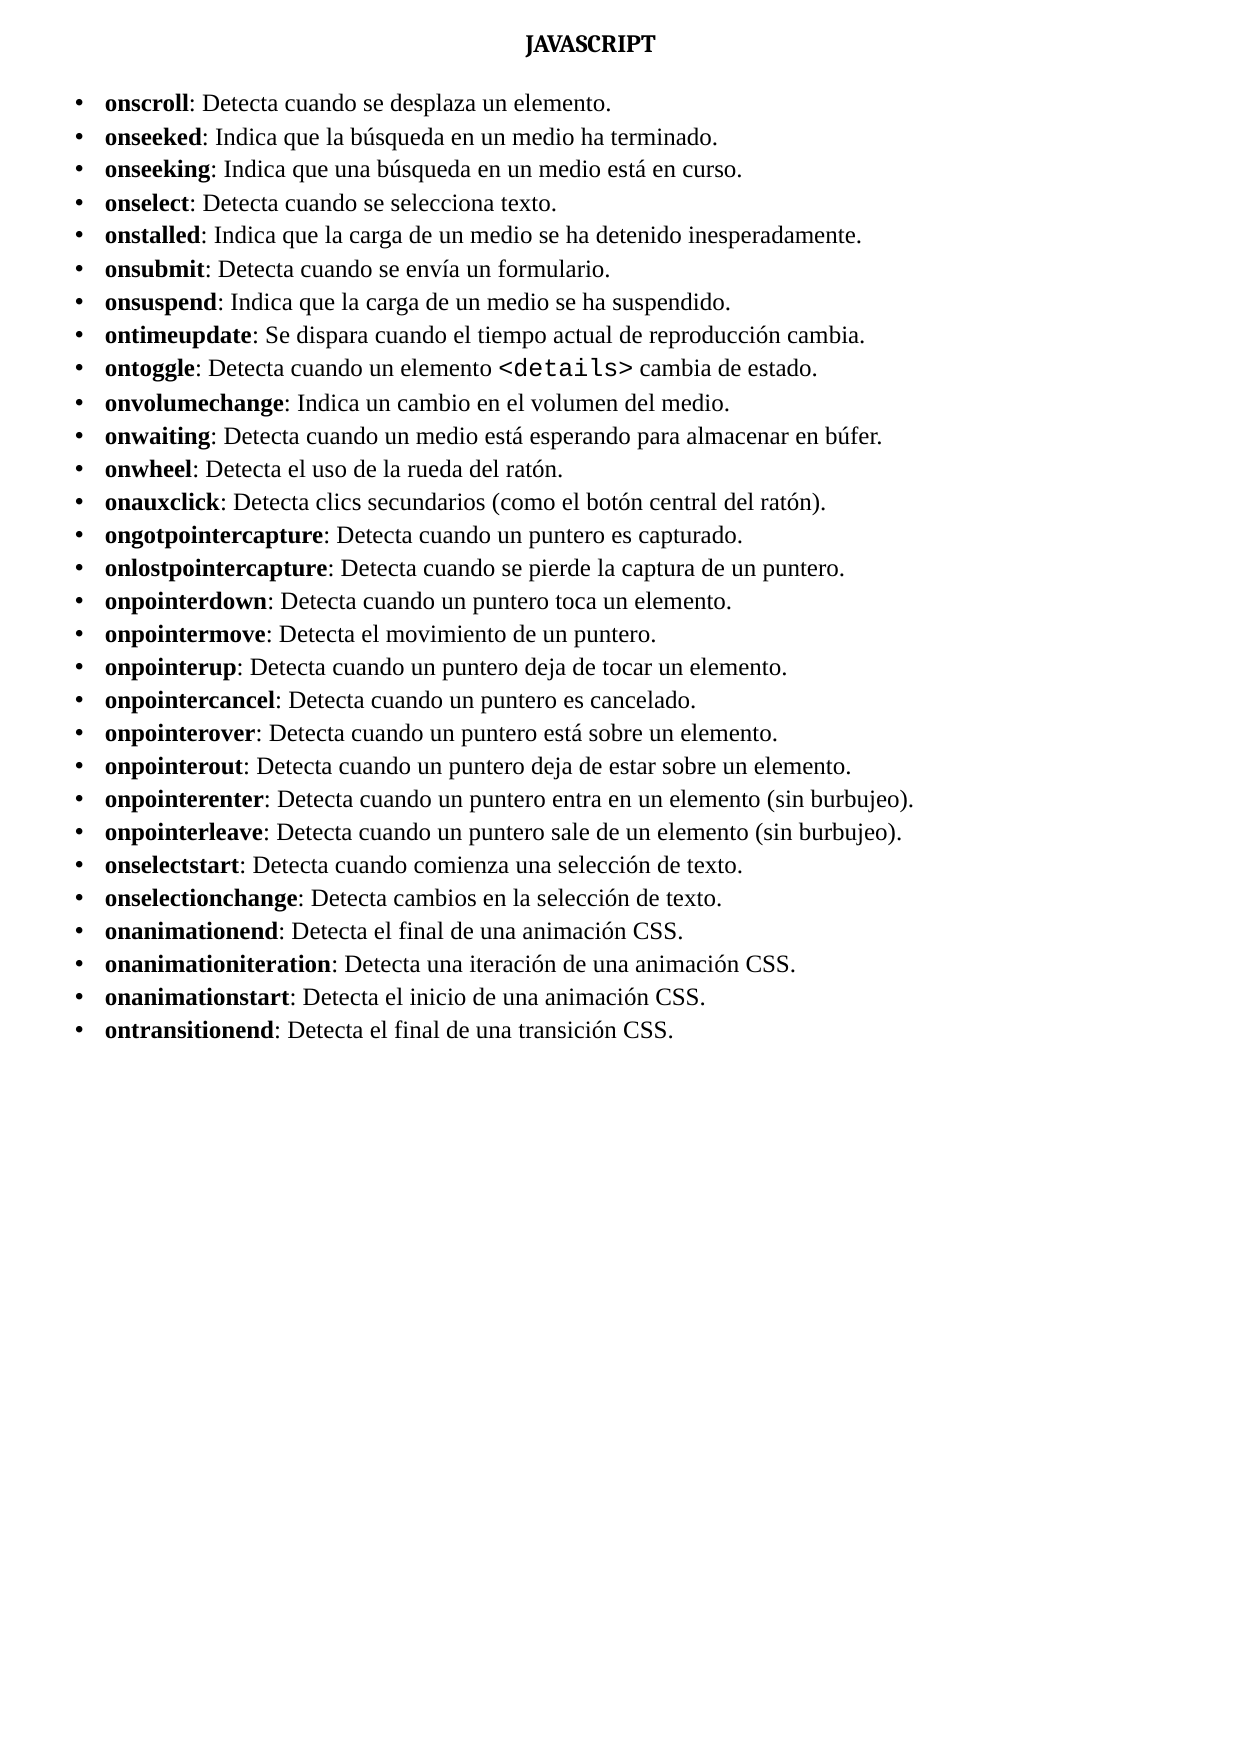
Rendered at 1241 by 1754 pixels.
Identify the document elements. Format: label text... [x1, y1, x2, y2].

list onpointerover: Detecta cuando un puntero está sobre un elemento. [75, 718, 1211, 747]
list onanimationstart: Detecta el inicio de una animación CSS. [75, 982, 1211, 1011]
list onanimationend: Detecta el final de una animación CSS. [75, 916, 1211, 945]
list onpointerdown: Detecta cuando un puntero toca un elemento. [75, 586, 1211, 615]
list onselectstart: Detecta cuando comienza una selección de texto. [75, 850, 1211, 879]
list onpointercancel: Detecta cuando un puntero es cancelado. [75, 685, 1211, 714]
list onpointermove: Detecta el movimiento de un puntero. [75, 619, 1211, 648]
list onpointerup: Detecta cuando un puntero deja de tocar un elemento. [75, 652, 1211, 681]
list onpointerout: Detecta cuando un puntero deja de estar sobre un elemento. [75, 751, 1211, 780]
list ongotpointercapture: Detecta cuando un puntero es capturado. [75, 520, 1211, 549]
list onanimationiteration: Detecta una iteración de una animación CSS. [75, 949, 1211, 978]
list onscroll: Detecta cuando se desplaza un elemento. [75, 88, 1211, 117]
list onselectionchange: Detecta cambios en la selección de texto. [75, 883, 1211, 912]
list onselect: Detecta cuando se selecciona texto. [75, 188, 1211, 216]
list onwheel: Detecta el uso de la rueda del ratón. [75, 454, 1211, 483]
list onauxclick: Detecta clics secundarios (como el botón central del ratón). [75, 487, 1211, 516]
list ontransitionend: Detecta el final de una transición CSS. [75, 1016, 1211, 1044]
list onseeked: Indica que la búsqueda en un medio ha terminado. [75, 122, 1211, 150]
list onlostpointercapture: Detecta cuando se pierde la captura de un puntero. [75, 553, 1211, 582]
list onsuspend: Indica que la carga de un medio se ha suspendido. [75, 287, 1211, 315]
list ontimeupdate: Se dispara cuando el tiempo actual de reproducción cambia. [75, 320, 1211, 348]
list onsubmit: Detecta cuando se envía un formulario. [75, 254, 1211, 282]
list onpointerenter: Detecta cuando un puntero entra en un elemento (sin burbujeo). [75, 784, 1211, 813]
list onvolumechange: Indica un cambio en el volumen del medio. [75, 388, 1211, 417]
list onstalled: Indica que la carga de un medio se ha detenido inesperadamente. [75, 221, 1211, 249]
list ontoggle: Detecta cuando un elemento <details> cambia de estado. [75, 353, 1211, 383]
list onwaiting: Detecta cuando un medio está esperando para almacenar en búfer. [75, 421, 1211, 450]
list onseeking: Indica que una búsqueda en un medio está en curso. [75, 154, 1211, 183]
list onpointerleave: Detecta cuando un puntero sale de un elemento (sin burbujeo). [75, 817, 1211, 846]
